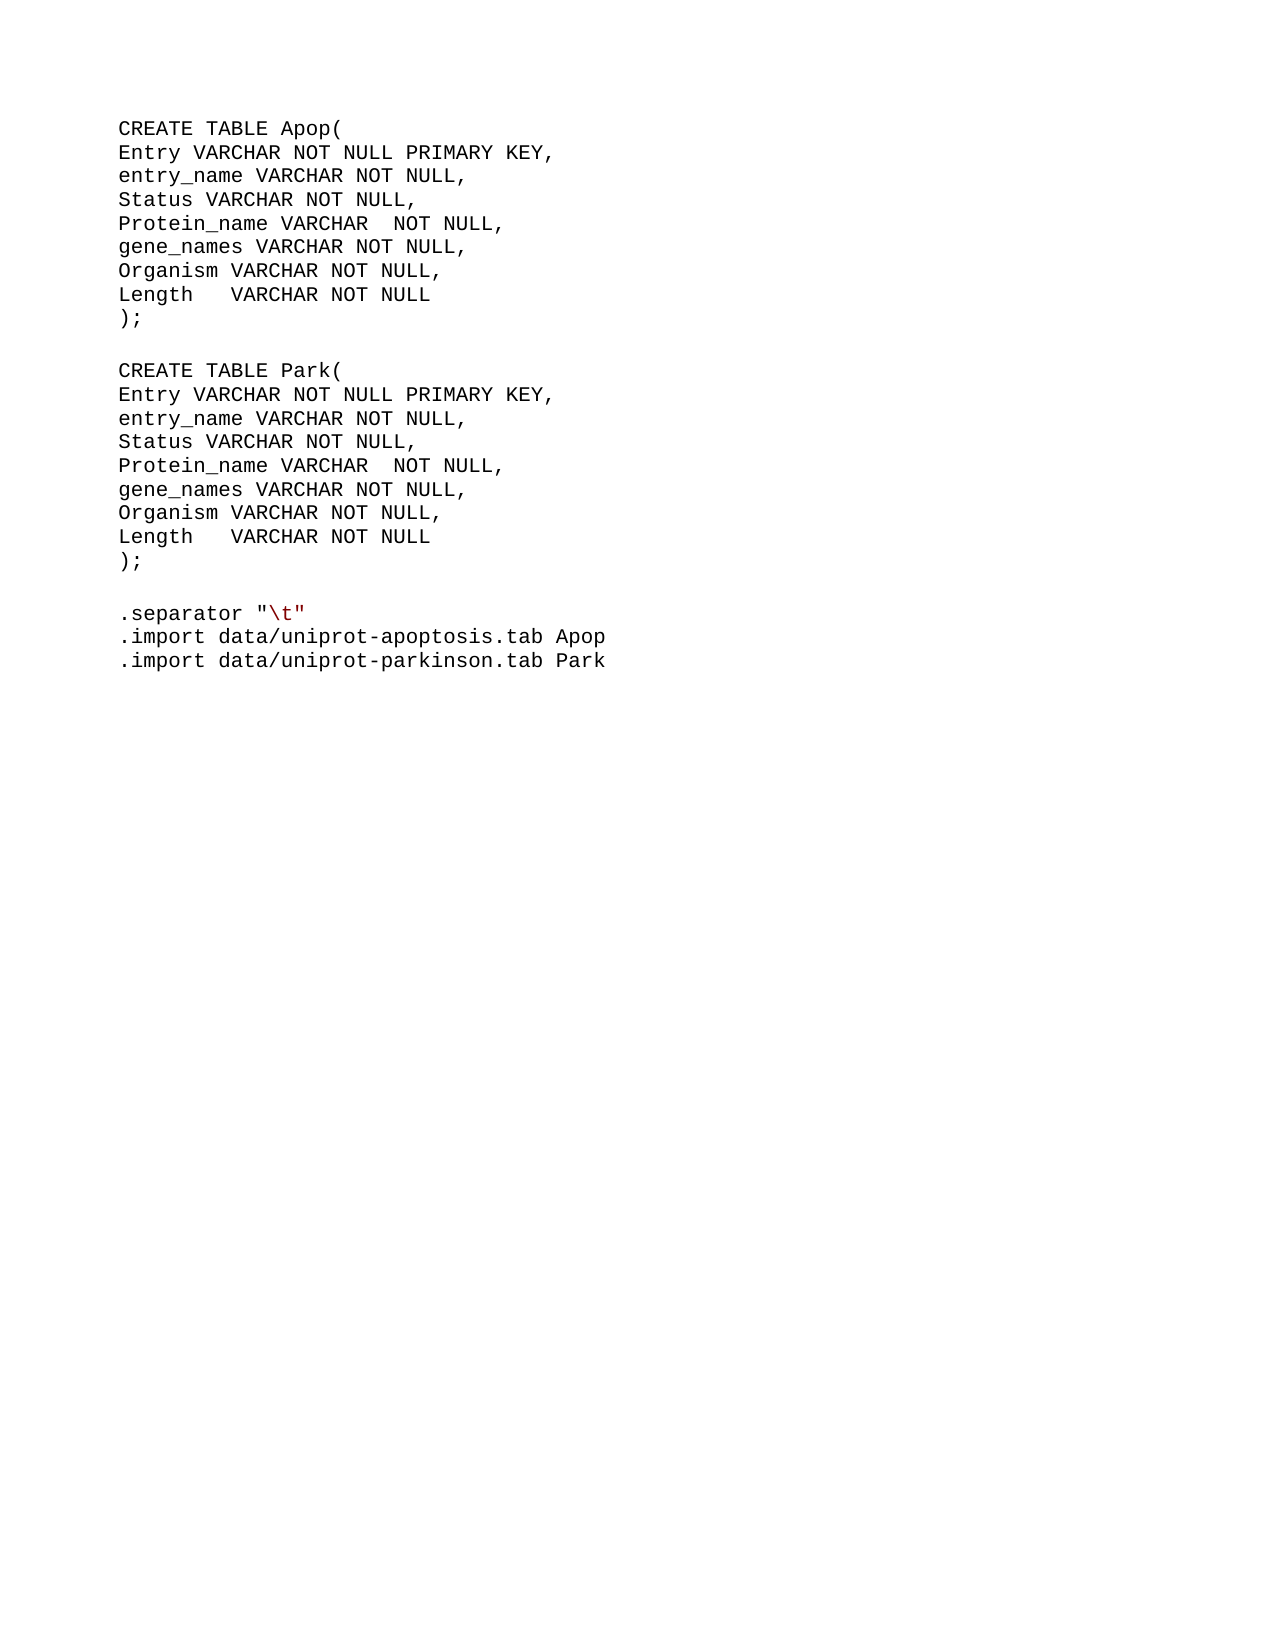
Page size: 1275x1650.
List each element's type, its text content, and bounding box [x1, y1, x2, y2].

text Status VARCHAR NOT NULL, [118, 189, 1157, 213]
text entry_name VARCHAR NOT NULL, [118, 165, 1157, 189]
text entry_name VARCHAR NOT NULL, [118, 408, 1157, 431]
text .import data/uniprot-parkinson.tab Park [118, 650, 1157, 674]
text ); [118, 549, 1157, 573]
text gene_names VARCHAR NOT NULL, [118, 479, 1157, 502]
text Organism VARCHAR NOT NULL, [118, 502, 1157, 526]
text Protein_name VARCHAR NOT NULL, [118, 455, 1157, 479]
text .import data/uniprot-apoptosis.tab Apop [118, 626, 1157, 650]
text Organism VARCHAR NOT NULL, [118, 260, 1157, 284]
text Length VARCHAR NOT NULL [118, 526, 1157, 549]
text CREATE TABLE Park( [118, 360, 1157, 384]
text Status VARCHAR NOT NULL, [118, 431, 1157, 455]
text Protein_name VARCHAR NOT NULL, [118, 213, 1157, 236]
text gene_names VARCHAR NOT NULL, [118, 236, 1157, 260]
text Entry VARCHAR NOT NULL PRIMARY KEY, [118, 142, 1157, 165]
text .separator "\t" [118, 603, 1157, 626]
text Length VARCHAR NOT NULL [118, 284, 1157, 307]
text CREATE TABLE Apop( [118, 118, 1157, 142]
text ); [118, 307, 1157, 331]
text Entry VARCHAR NOT NULL PRIMARY KEY, [118, 384, 1157, 408]
